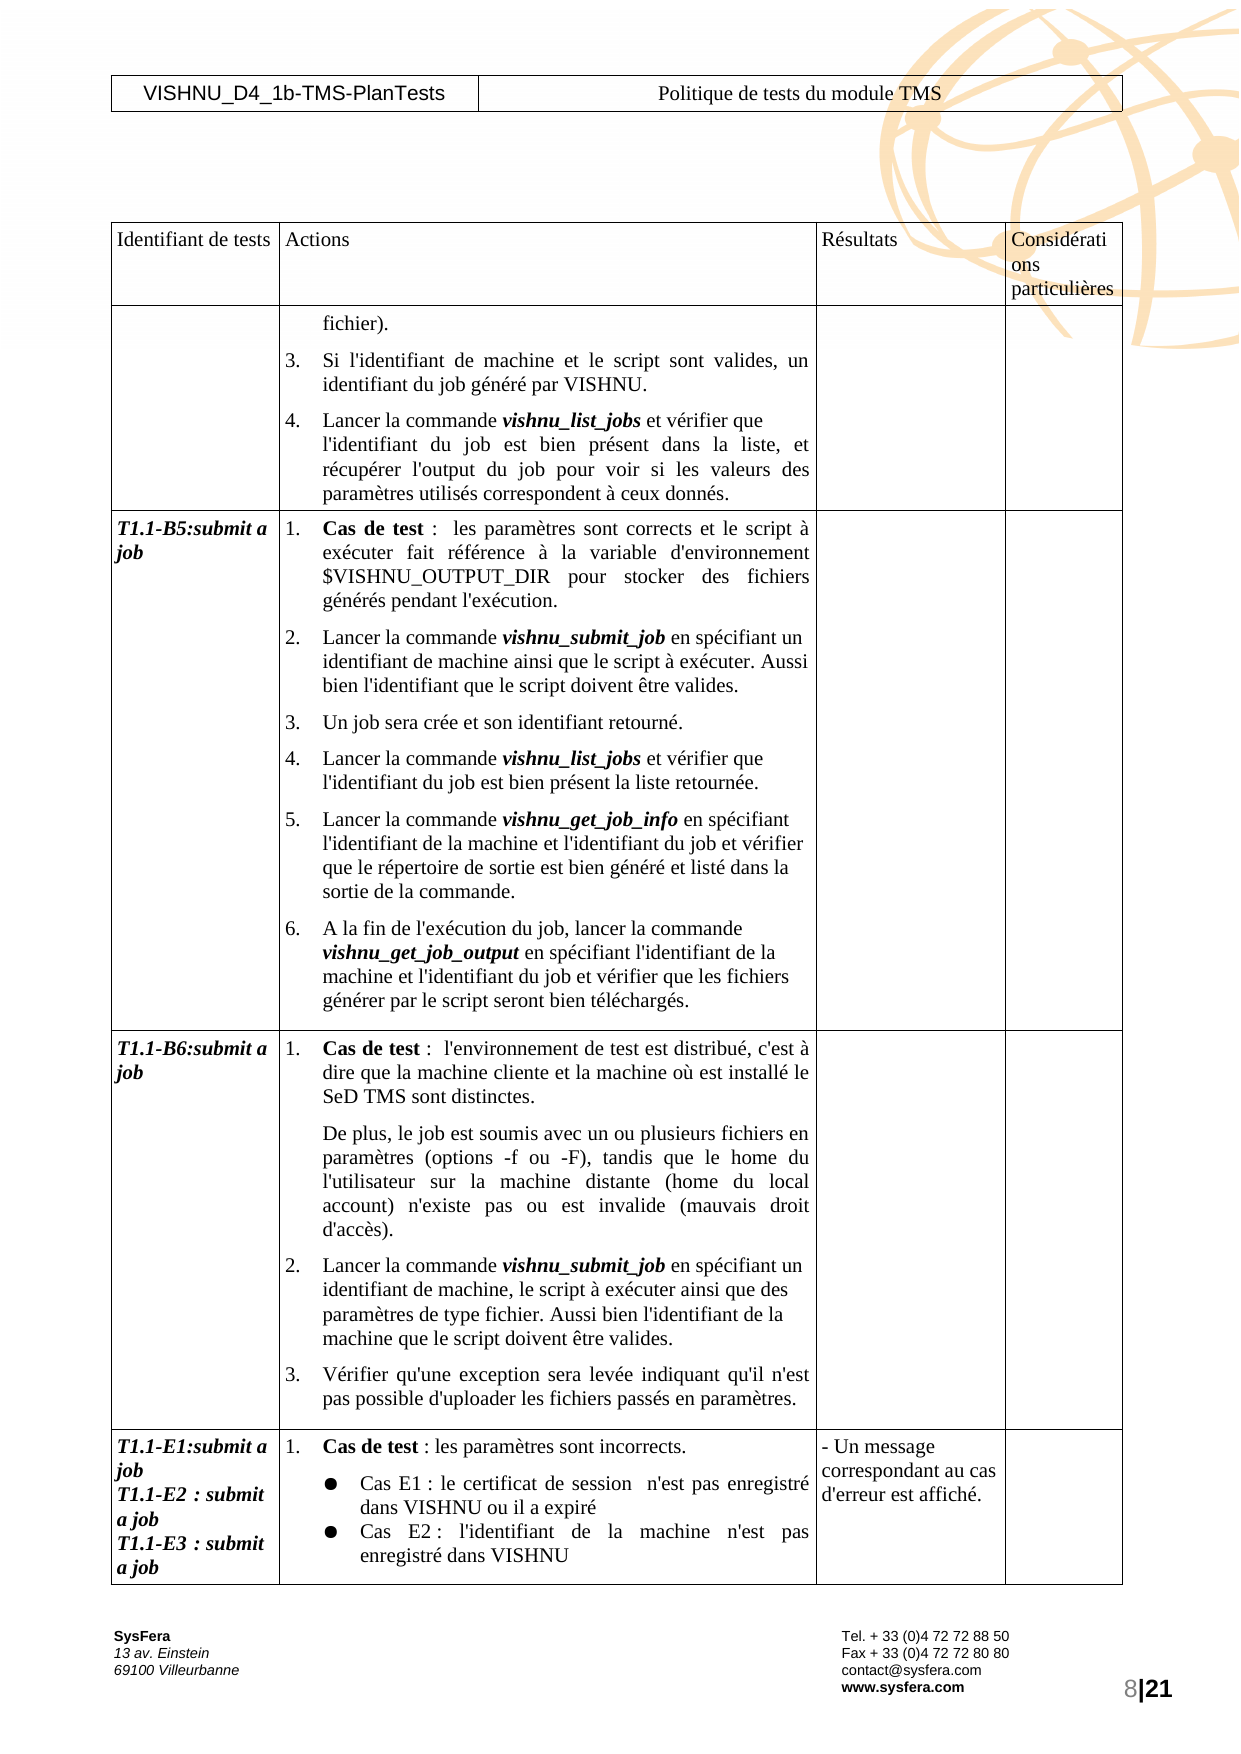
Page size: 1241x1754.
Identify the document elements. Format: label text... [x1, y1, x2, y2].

picture [112, 306, 279, 349]
table_cell [1006, 1031, 1122, 1428]
table_cell [1006, 351, 1122, 510]
table_cell Cas de test : les paramètres sont corrects et le script à exécuter fait référence à la variable d'environnement $VISHNU_OUTPUT_DIR pour stocker des fichiers générés pendant l'exécution. Lancer la commande vishnu_submit_job en spécifiant un identifiant de machine ainsi que le script à exécuter. Aussi bien l'identifiant que le script doivent être valides. Un job sera crée et son identifiant retourné. Lancer la commande vishnu_list_jobs et vérifier que l'identifiant du job est bien présent la liste retournée. Lancer la commande vishnu_get_job_info en spécifiant l'identifiant de la machine et l'identifiant du job et vérifier que le répertoire de sortie est bien généré et listé dans la sortie de la commande. A la fin de l'exécution du job, lancer la commande vishnu_get_job_output en spécifiant l'identifiant de la machine et l'identifiant du job et vérifier que les fichiers générer par le script seront bien téléchargés. [280, 511, 816, 1030]
picture [1006, 306, 1122, 349]
table_cell T1.1-B6:submit a job [112, 1031, 279, 1428]
picture [817, 306, 1005, 349]
picture [280, 306, 816, 349]
table_cell Cas de test : l'environnement de test est distribué, c'est à dire que la machine cliente et la machine où est installé le SeD TMS sont distinctes. De plus, le job est soumis avec un ou plusieurs fichiers en paramètres (options -f ou -F), tandis que le home du l'utilisateur sur la machine distante (home du local account) n'existe pas ou est invalide (mauvais droit d'accès). Lancer la commande vishnu_submit_job en spécifiant un identifiant de machine, le script à exécuter ainsi que des paramètres de type fichier. Aussi bien l'identifiant de la machine que le script doivent être valides. Vérifier qu'une exception sera levée indiquant qu'il n'est pas possible d'uploader les fichiers passés en paramètres. [280, 1031, 816, 1428]
table_cell T1.1-B5:submit a job [112, 511, 279, 1030]
table_cell [112, 351, 279, 510]
picture [817, 223, 1005, 305]
table_cell Cas de test : les paramètres sont incorrects. Cas E1 : le certificat de session n'est pas enregistré dans VISHNU ou il a expiré Cas E2 : l'identifiant de la machine n'est pas enregistré dans VISHNU Cas E3 : une option inconnue ou une erreur de syntaxe est introduite dans le script de soumission Cas E4 : le chemin jusqu'au script est incorrect Lancer la commande vishnu_submit_job avec le cas de test (E1, E2, E3 ou E4) et vérifier que son exécution échoue avec le message correspondant. [280, 1430, 816, 1584]
table_cell [1006, 511, 1122, 1030]
table_cell [817, 1031, 1005, 1428]
picture [112, 223, 279, 305]
picture [280, 223, 816, 305]
picture [1006, 223, 1122, 305]
table_cell Cas de test : les paramètres sont corrects et le script à exécuter nécessite des paramètres (textes ou fichiers) qui sont passés lors de la soumission du job. Lancer la commande vishnu_submit_job avec l'identifiant de la machine sur laquelle le job sera soumis , le chemin vers le script contenant les caractéristiques tout en spécifiant les paramètres d'exécutions (textuel et fichier). Si l'identifiant de machine et le script sont valides, un identifiant du job généré par VISHNU. Lancer la commande vishnu_list_jobs et vérifier que l'identifiant du job est bien présent dans la liste, et récupérer l'output du job pour voir si les valeurs des paramètres utilisés correspondent à ceux donnés. [280, 351, 816, 510]
table_cell [817, 351, 1005, 510]
table_cell [1006, 1430, 1122, 1584]
picture [1, 9, 1239, 349]
table_cell - Un message correspondant au cas d'erreur est affiché. [817, 1430, 1005, 1584]
table_cell T1.1-E1:submit a job T1.1-E2 : submit a job T1.1-E3 : submit a job T1.1-E4 : submit a job [112, 1430, 279, 1584]
table_cell [817, 511, 1005, 1030]
